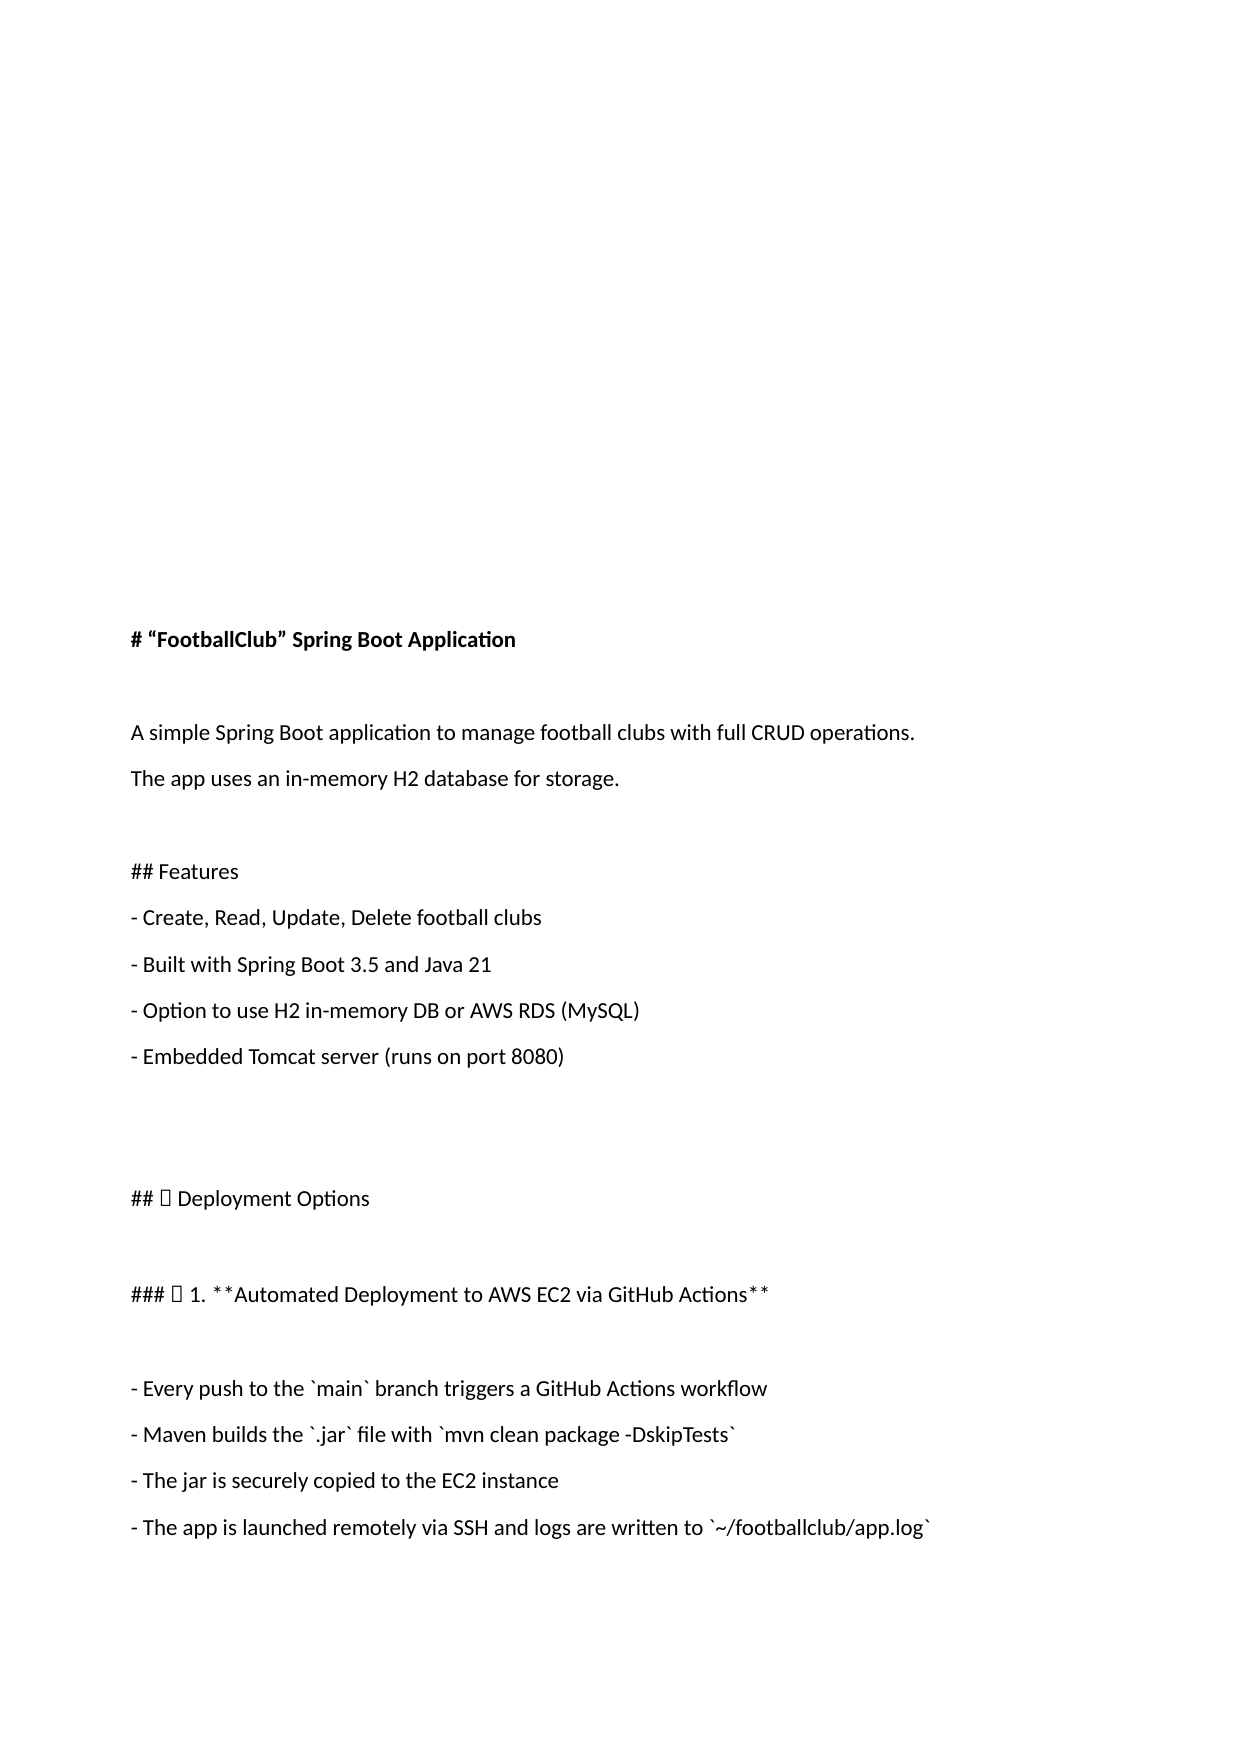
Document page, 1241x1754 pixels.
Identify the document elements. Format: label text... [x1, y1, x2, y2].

text - The jar is securely copied to the EC2 instance [131, 1466, 1152, 1494]
text # “FootballClub” Spring Boot Application [131, 625, 1152, 653]
text - Embedded Tomcat server (runs on port 8080) [131, 1042, 1152, 1070]
text ## 🚀 Deployment Options [131, 1181, 1152, 1213]
text - Option to use H2 in-memory DB or AWS RDS (MySQL) [131, 996, 1152, 1024]
text - The app is launched remotely via SSH and logs are written to `~/footballclub/app.log` [131, 1513, 1152, 1541]
text The app uses an in-memory H2 database for storage. [131, 764, 1152, 792]
text - Every push to the `main` branch triggers a GitHub Actions workflow [131, 1374, 1152, 1402]
text - Create, Read, Update, Delete football clubs [131, 903, 1152, 931]
text - Built with Spring Boot 3.5 and Java 21 [131, 950, 1152, 978]
text ## Features [131, 857, 1152, 885]
text ### ✅ 1. **Automated Deployment to AWS EC2 via GitHub Actions** [131, 1278, 1152, 1309]
text - Maven builds the `.jar` file with `mvn clean package -DskipTests` [131, 1420, 1152, 1448]
text A simple Spring Boot application to manage football clubs with full CRUD operations. [131, 718, 1152, 746]
